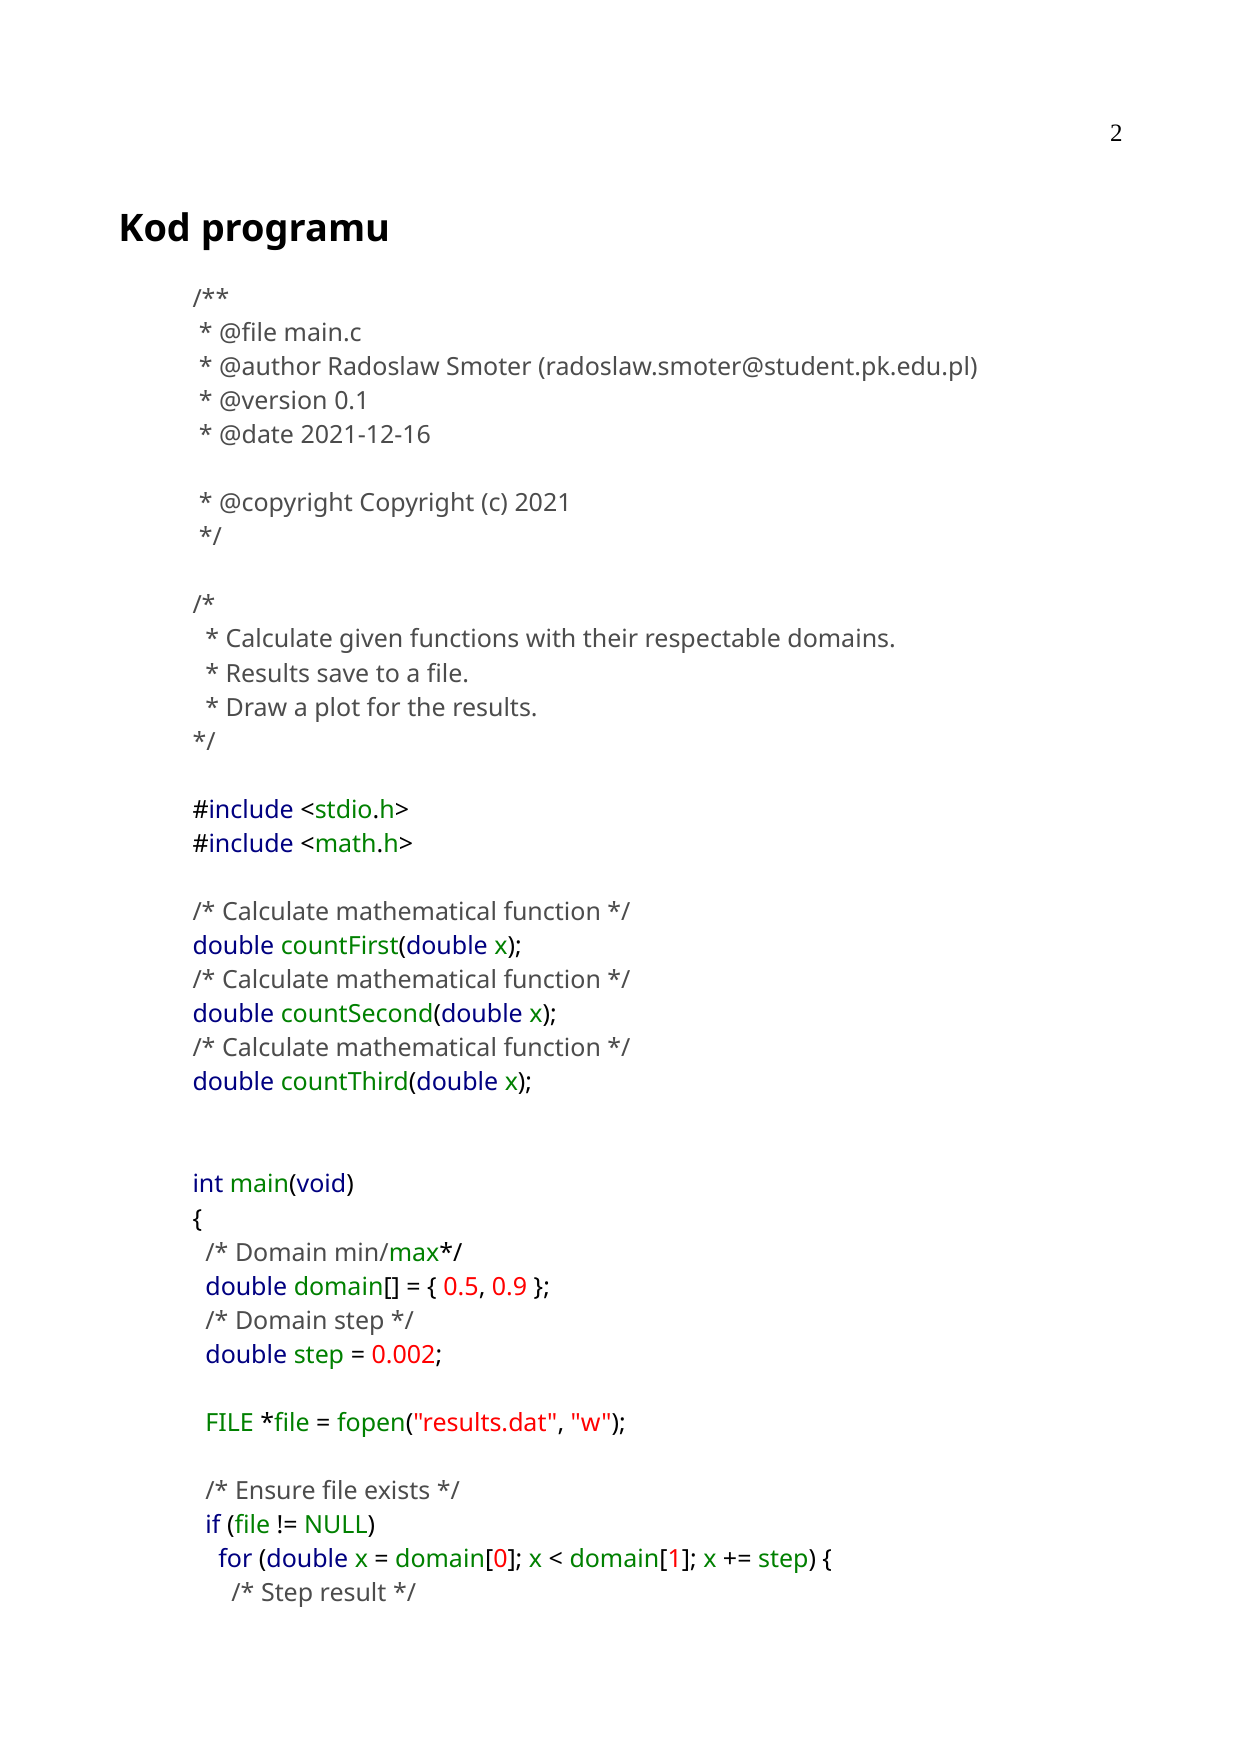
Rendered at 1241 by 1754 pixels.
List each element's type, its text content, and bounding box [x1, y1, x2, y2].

text * @author Radoslaw Smoter (radoslaw.smoter@student.pk.edu.pl) [118, 349, 1122, 383]
text FILE *file = fopen("results.dat", "w"); [118, 1404, 1122, 1439]
text #include <stdio.h> [118, 791, 1122, 826]
text * Results save to a file. [118, 655, 1122, 689]
text /* Calculate mathematical function */ [118, 894, 1122, 928]
text */ [118, 519, 1122, 553]
text double countSecond(double x); [118, 996, 1122, 1030]
text double countFirst(double x); [118, 928, 1122, 962]
text * Calculate given functions with their respectable domains. [118, 621, 1122, 655]
text /* Domain min/max*/ [118, 1234, 1122, 1268]
text int main(void) [118, 1166, 1122, 1200]
text * Draw a plot for the results. [118, 689, 1122, 723]
text /* Calculate mathematical function */ [118, 962, 1122, 996]
text /** [118, 266, 1122, 314]
text #include <math.h> [118, 826, 1122, 859]
text /* [118, 587, 1122, 621]
text /* Domain step */ [118, 1302, 1122, 1336]
text double step = 0.002; [118, 1336, 1122, 1371]
text */ [118, 723, 1122, 757]
text double domain[] = { 0.5, 0.9 }; [118, 1268, 1122, 1302]
text * @version 0.1 [118, 383, 1122, 417]
text double countThird(double x); [118, 1064, 1122, 1098]
text for (double x = domain[0]; x < domain[1]; x += step) { [118, 1541, 1122, 1575]
subtitle Kod programu [118, 201, 1122, 253]
text { [118, 1200, 1122, 1234]
text /* Ensure file exists */ [118, 1473, 1122, 1507]
text * @copyright Copyright (c) 2021 [118, 485, 1122, 519]
text /* Step result */ [118, 1575, 1122, 1624]
text /* Calculate mathematical function */ [118, 1030, 1122, 1064]
text * @date 2021-12-16 [118, 417, 1122, 451]
text if (file != NULL) [118, 1507, 1122, 1541]
text * @file main.c [118, 314, 1122, 349]
